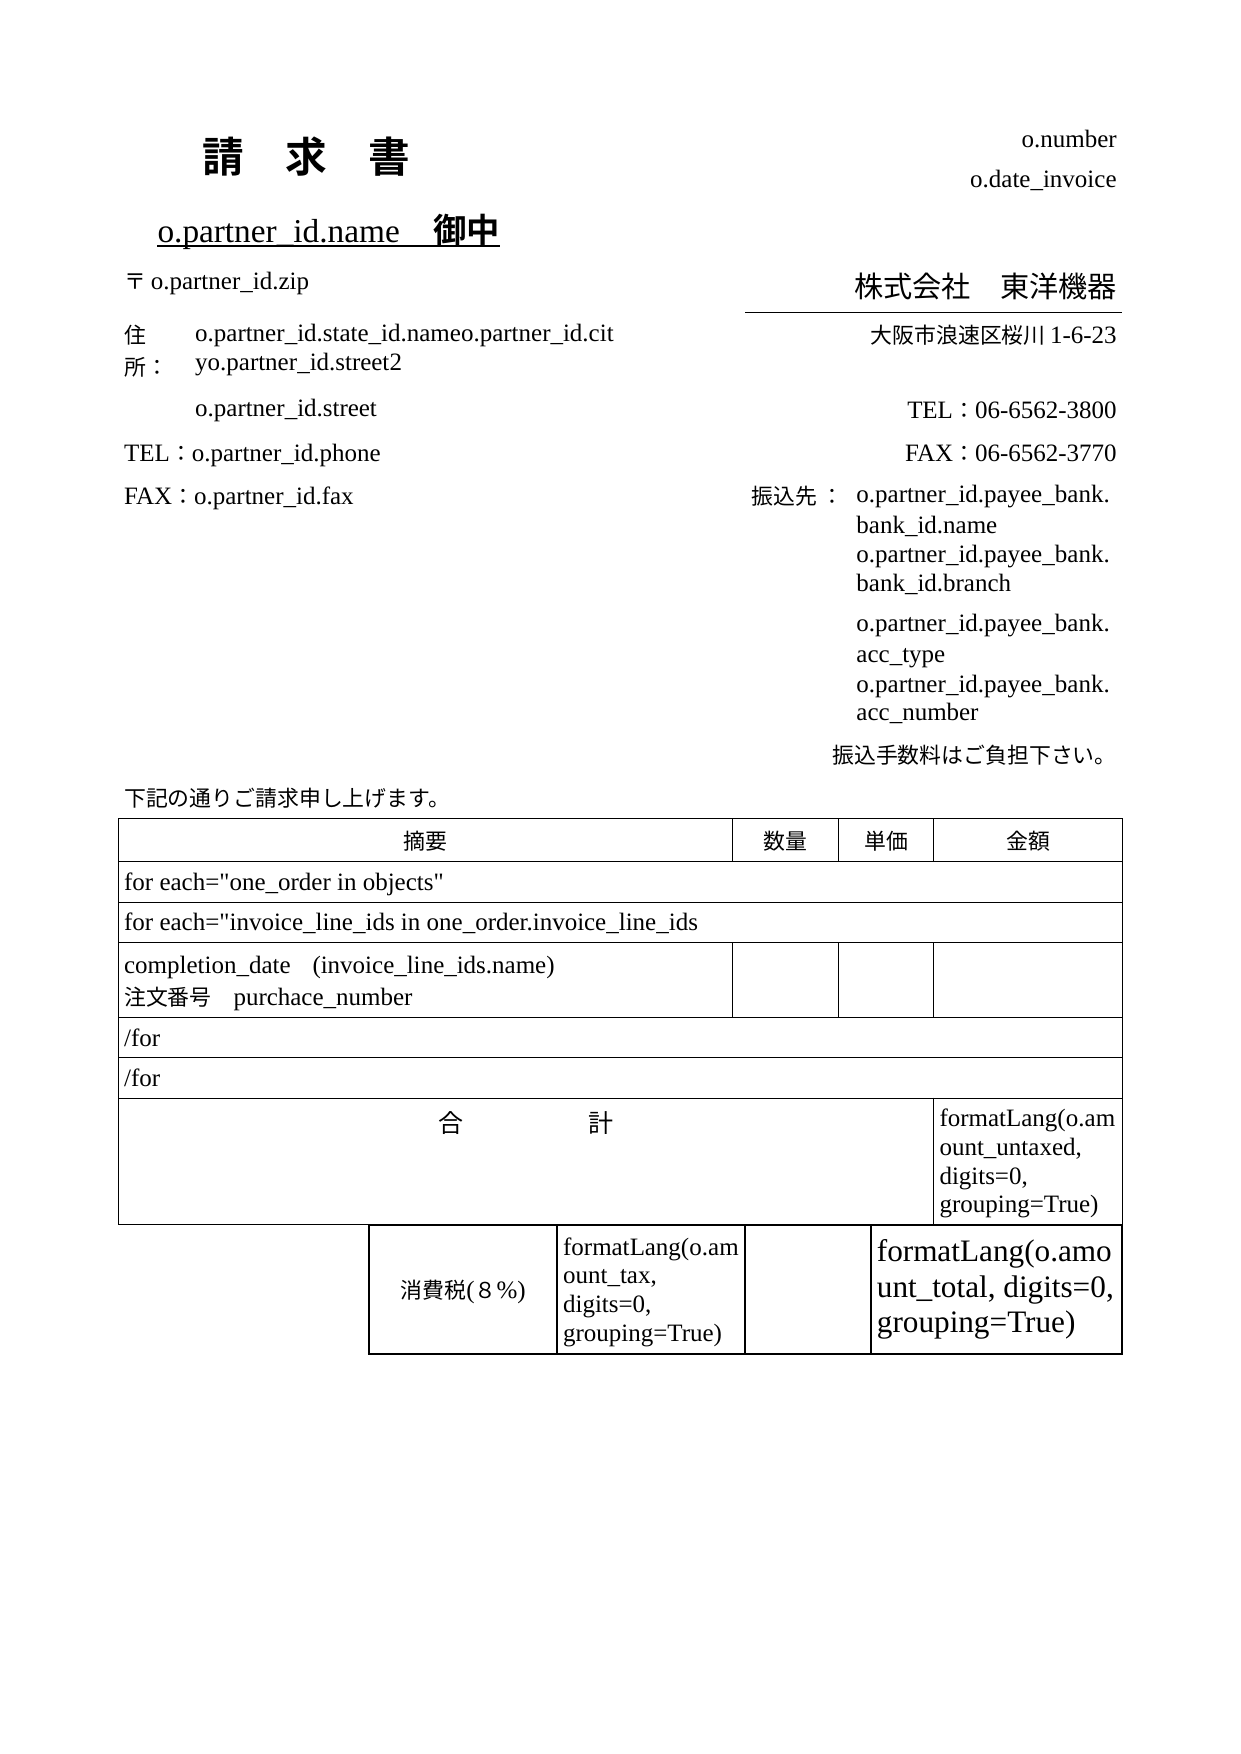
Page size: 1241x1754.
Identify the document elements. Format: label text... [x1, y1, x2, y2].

table_header [745, 118, 871, 158]
table_cell TEL：o.partner_id.phone [118, 430, 494, 473]
table_cell [620, 732, 745, 775]
table_cell for each="one_order in objects" [119, 862, 1122, 902]
table_cell FAX：06-6562-3770 [745, 430, 1122, 473]
table_cell [620, 473, 745, 602]
table_cell [494, 603, 620, 732]
table_cell [243, 732, 369, 775]
table_cell o.partner_id.state_id.nameo.partner_id.cityo.partner_id.street2 [189, 312, 620, 387]
table_cell TEL：06-6562-3800 [745, 387, 1122, 430]
table_cell 消費税(８%) [370, 1226, 556, 1353]
table_cell [243, 1225, 368, 1353]
table_cell [620, 387, 745, 430]
table_cell o.partner_id.name 御中 [118, 199, 745, 258]
table_cell [745, 158, 871, 198]
table_cell o.date_invoice [871, 158, 1122, 198]
table_cell 数量 [733, 819, 838, 861]
table_header 請 求 書 [118, 118, 494, 198]
table_cell [620, 775, 745, 818]
table_cell [934, 943, 1122, 1017]
table_cell 住所： [118, 312, 189, 387]
table_cell [839, 943, 933, 1017]
table_cell [118, 387, 189, 430]
table_cell [620, 430, 745, 473]
table_cell /for [119, 1058, 1122, 1097]
table_cell completion_date (invoice_line_ids.name) 注文番号 purchace_number [119, 943, 732, 1017]
table_cell 合 計 [119, 1099, 933, 1224]
table_cell o.partner_id.payee_bank.acc_type o.partner_id.payee_bank.acc_number [851, 603, 1122, 732]
table_cell [996, 199, 1122, 258]
table_header o.number [871, 118, 1122, 158]
table_cell 振込先 ： [745, 473, 851, 602]
table_cell o.partner_id.street [189, 387, 620, 430]
table_cell 下記の通りご請求申し上げます。 [118, 775, 494, 818]
table_cell /for [119, 1018, 1122, 1057]
table_cell [620, 158, 745, 198]
table_cell 〒 o.partner_id.zip [118, 258, 369, 312]
table_cell 単価 [839, 819, 933, 861]
table_cell [620, 258, 745, 312]
table_cell [733, 943, 838, 1017]
table_cell [620, 603, 745, 732]
table_cell formatLang(o.amount_total, digits=0, grouping=True) [872, 1226, 1121, 1353]
table_cell for each="invoice_line_ids in one_order.invoice_line_ids [119, 903, 1122, 942]
table_cell [871, 199, 996, 258]
table_cell [746, 1226, 870, 1353]
table_cell [494, 473, 620, 602]
table_cell 大阪市浪速区桜川1-6-23 [745, 313, 1122, 387]
table_cell [369, 258, 494, 312]
table_cell [745, 603, 851, 732]
table_header [620, 118, 745, 158]
table_cell [118, 732, 243, 775]
table_cell [620, 312, 745, 387]
table_cell 株式会社 東洋機器 [745, 258, 1122, 312]
table_cell [996, 775, 1122, 818]
table_cell [494, 258, 620, 312]
table_cell formatLang(o.amount_tax, digits=0, grouping=True) [558, 1226, 744, 1353]
table_cell 摘要 [119, 819, 732, 861]
table_cell o.partner_id.payee_bank.bank_id.name o.partner_id.payee_bank.bank_id.branch [851, 473, 1122, 602]
table_cell [745, 775, 871, 818]
table_cell [369, 732, 494, 775]
table_header [494, 118, 620, 158]
table_cell [118, 1225, 243, 1353]
table_cell 振込手数料はご負担下さい。 [745, 732, 1122, 775]
table_cell [745, 199, 871, 258]
table_cell formatLang(o.amount_untaxed, digits=0, grouping=True) [934, 1099, 1122, 1224]
table_cell [494, 430, 620, 473]
table_cell [118, 603, 494, 732]
table_cell [494, 158, 620, 198]
table_cell [871, 775, 996, 818]
table_cell [494, 732, 620, 775]
table_cell FAX：o.partner_id.fax [118, 473, 494, 602]
table_cell [494, 775, 620, 818]
table_cell 金額 [934, 819, 1122, 861]
